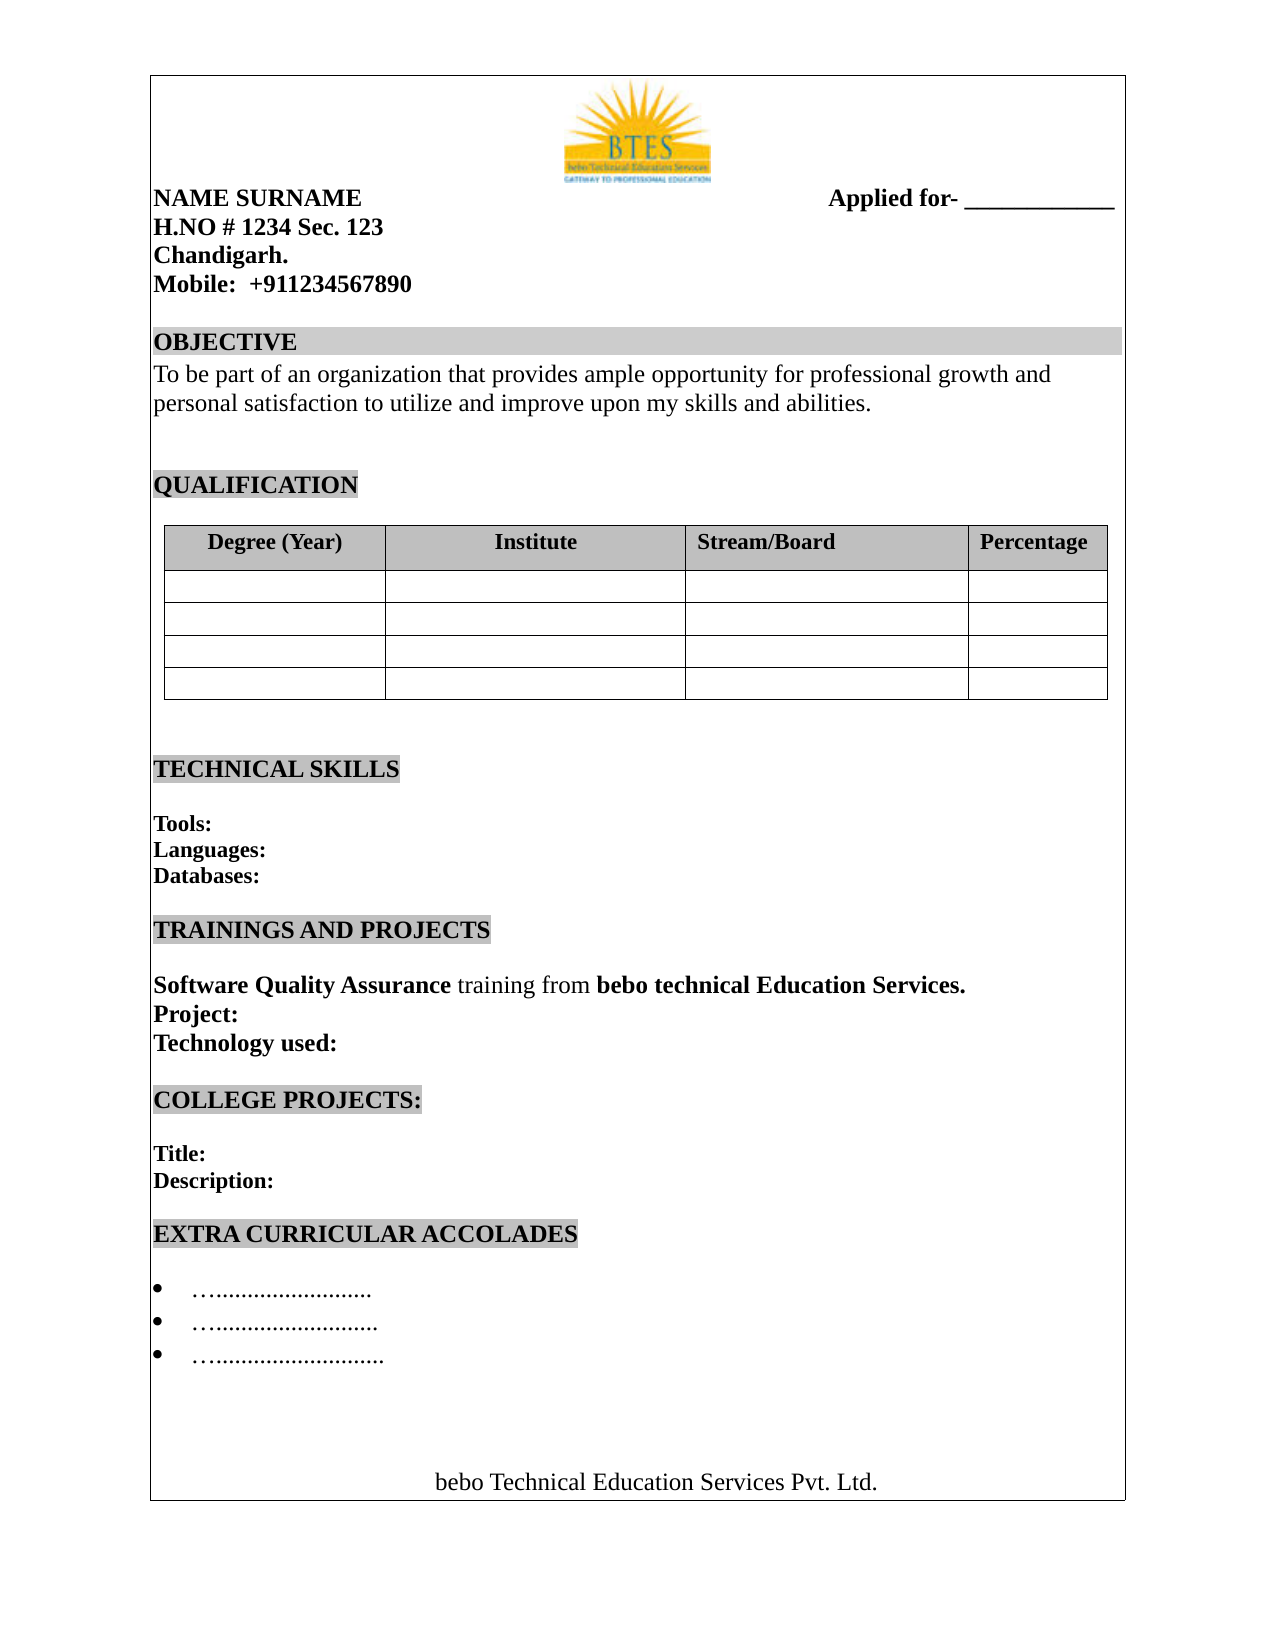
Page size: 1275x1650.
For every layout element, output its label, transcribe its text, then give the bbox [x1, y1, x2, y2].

table_cell [165, 571, 385, 602]
text NAME SURNAME Applied for- ____________ [153, 78, 1122, 212]
list ….......................... [153, 1307, 1122, 1336]
list …........................... [153, 1341, 1122, 1369]
text Chandigarh. [153, 240, 1122, 269]
table_cell [165, 668, 385, 698]
list To be part of an organization that provides ample opportunity for professional growth and personal satisfaction to utilize and improve upon my skills and abilities. [153, 359, 1122, 417]
text COLLEGE PROJECTS: [153, 1085, 1122, 1114]
list …......................... [153, 1274, 1122, 1303]
text Software Quality Assurance training from bebo technical Education Services. [153, 970, 1122, 999]
text TECHNICAL SKILLS [153, 754, 1122, 783]
table_cell [686, 603, 968, 635]
table_header Percentage [969, 526, 1107, 570]
text Databases: [153, 862, 1122, 889]
table_header Stream/Board [686, 526, 968, 570]
table_cell [386, 668, 685, 698]
text Mobile: +911234567890 [153, 269, 1122, 298]
text Title: [153, 1140, 1122, 1167]
table_cell [386, 603, 685, 635]
table_header Institute [386, 526, 685, 570]
table_cell [969, 571, 1107, 602]
table_cell [969, 603, 1107, 635]
text H.NO # 1234 Sec. 123 [153, 212, 1122, 240]
text Project: [153, 999, 1122, 1028]
text Tools: [153, 810, 1122, 836]
table_cell [165, 603, 385, 635]
table_cell [686, 636, 968, 667]
text Technology used: [153, 1028, 1122, 1056]
table_cell [969, 636, 1107, 667]
text OBJECTIVE [153, 327, 1122, 355]
table_cell [686, 571, 968, 602]
text QUALIFICATION [153, 470, 1122, 498]
table_cell [165, 636, 385, 667]
table_cell [386, 571, 685, 602]
table_cell [686, 668, 968, 698]
table_header Degree (Year) [165, 526, 385, 570]
table_cell [386, 636, 685, 667]
table_cell [969, 668, 1107, 698]
picture [564, 78, 711, 183]
text TRAININGS AND PROJECTS [153, 915, 1122, 944]
text EXTRA CURRICULAR ACCOLADES [153, 1219, 1122, 1248]
text Languages: [153, 836, 1122, 862]
text Description: [153, 1167, 1122, 1193]
